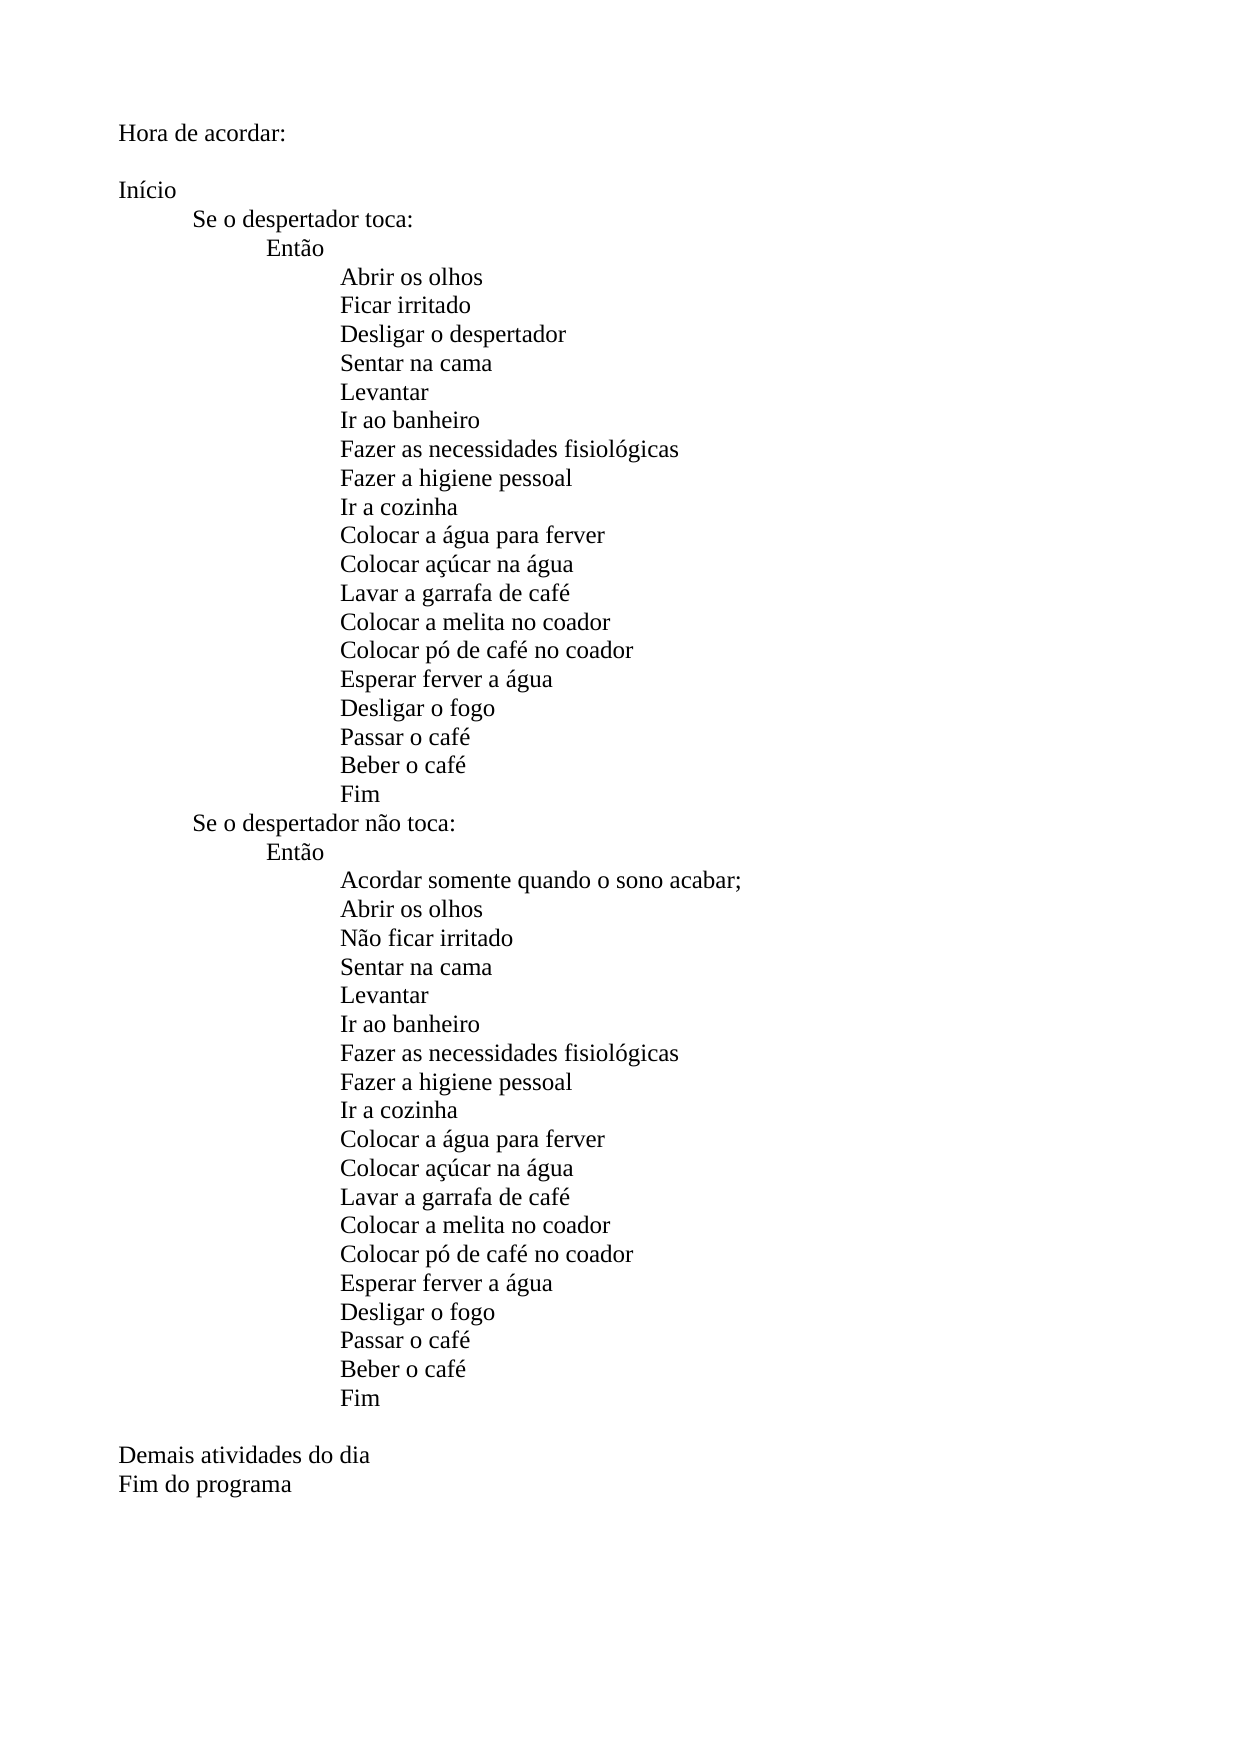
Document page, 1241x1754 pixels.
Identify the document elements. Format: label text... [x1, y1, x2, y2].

text Desligar o despertador [118, 319, 1122, 348]
text Ir ao banheiro [118, 1009, 1122, 1038]
text Fazer a higiene pessoal [118, 1067, 1122, 1096]
text Colocar a melita no coador [118, 1211, 1122, 1239]
text Esperar ferver a água [118, 664, 1122, 693]
text Esperar ferver a água [118, 1268, 1122, 1297]
text Fim do programa [118, 1469, 1122, 1498]
text Fazer as necessidades fisiológicas [118, 434, 1122, 463]
text Passar o café [118, 722, 1122, 751]
text Colocar a melita no coador [118, 607, 1122, 636]
text Demais atividades do dia [118, 1441, 1122, 1469]
text Abrir os olhos [118, 262, 1122, 291]
text Sentar na cama [118, 348, 1122, 377]
text Passar o café [118, 1326, 1122, 1354]
text Levantar [118, 377, 1122, 406]
text Colocar a água para ferver [118, 1124, 1122, 1153]
text Então [118, 837, 1122, 866]
text Fim [118, 1383, 1122, 1412]
text Lavar a garrafa de café [118, 1182, 1122, 1211]
text Beber o café [118, 1354, 1122, 1383]
text Não ficar irritado [118, 923, 1122, 952]
text Colocar pó de café no coador [118, 1239, 1122, 1268]
text Fazer as necessidades fisiológicas [118, 1038, 1122, 1067]
text Acordar somente quando o sono acabar; [118, 866, 1122, 894]
text Então [118, 233, 1122, 262]
text Colocar pó de café no coador [118, 636, 1122, 664]
text Início [118, 176, 1122, 204]
text Se o despertador não toca: [118, 808, 1122, 837]
text Fim [118, 779, 1122, 808]
text Ir ao banheiro [118, 406, 1122, 434]
text Fazer a higiene pessoal [118, 463, 1122, 492]
text Colocar açúcar na água [118, 1153, 1122, 1182]
text Colocar a água para ferver [118, 521, 1122, 549]
text Ficar irritado [118, 291, 1122, 319]
text Beber o café [118, 751, 1122, 779]
text Desligar o fogo [118, 693, 1122, 722]
text Ir a cozinha [118, 1096, 1122, 1124]
text Levantar [118, 981, 1122, 1009]
text Ir a cozinha [118, 492, 1122, 521]
text Colocar açúcar na água [118, 549, 1122, 578]
text Hora de acordar: [118, 118, 1122, 147]
text Abrir os olhos [118, 894, 1122, 923]
text Lavar a garrafa de café [118, 578, 1122, 607]
text Desligar o fogo [118, 1297, 1122, 1326]
text Sentar na cama [118, 952, 1122, 981]
text Se o despertador toca: [118, 204, 1122, 233]
